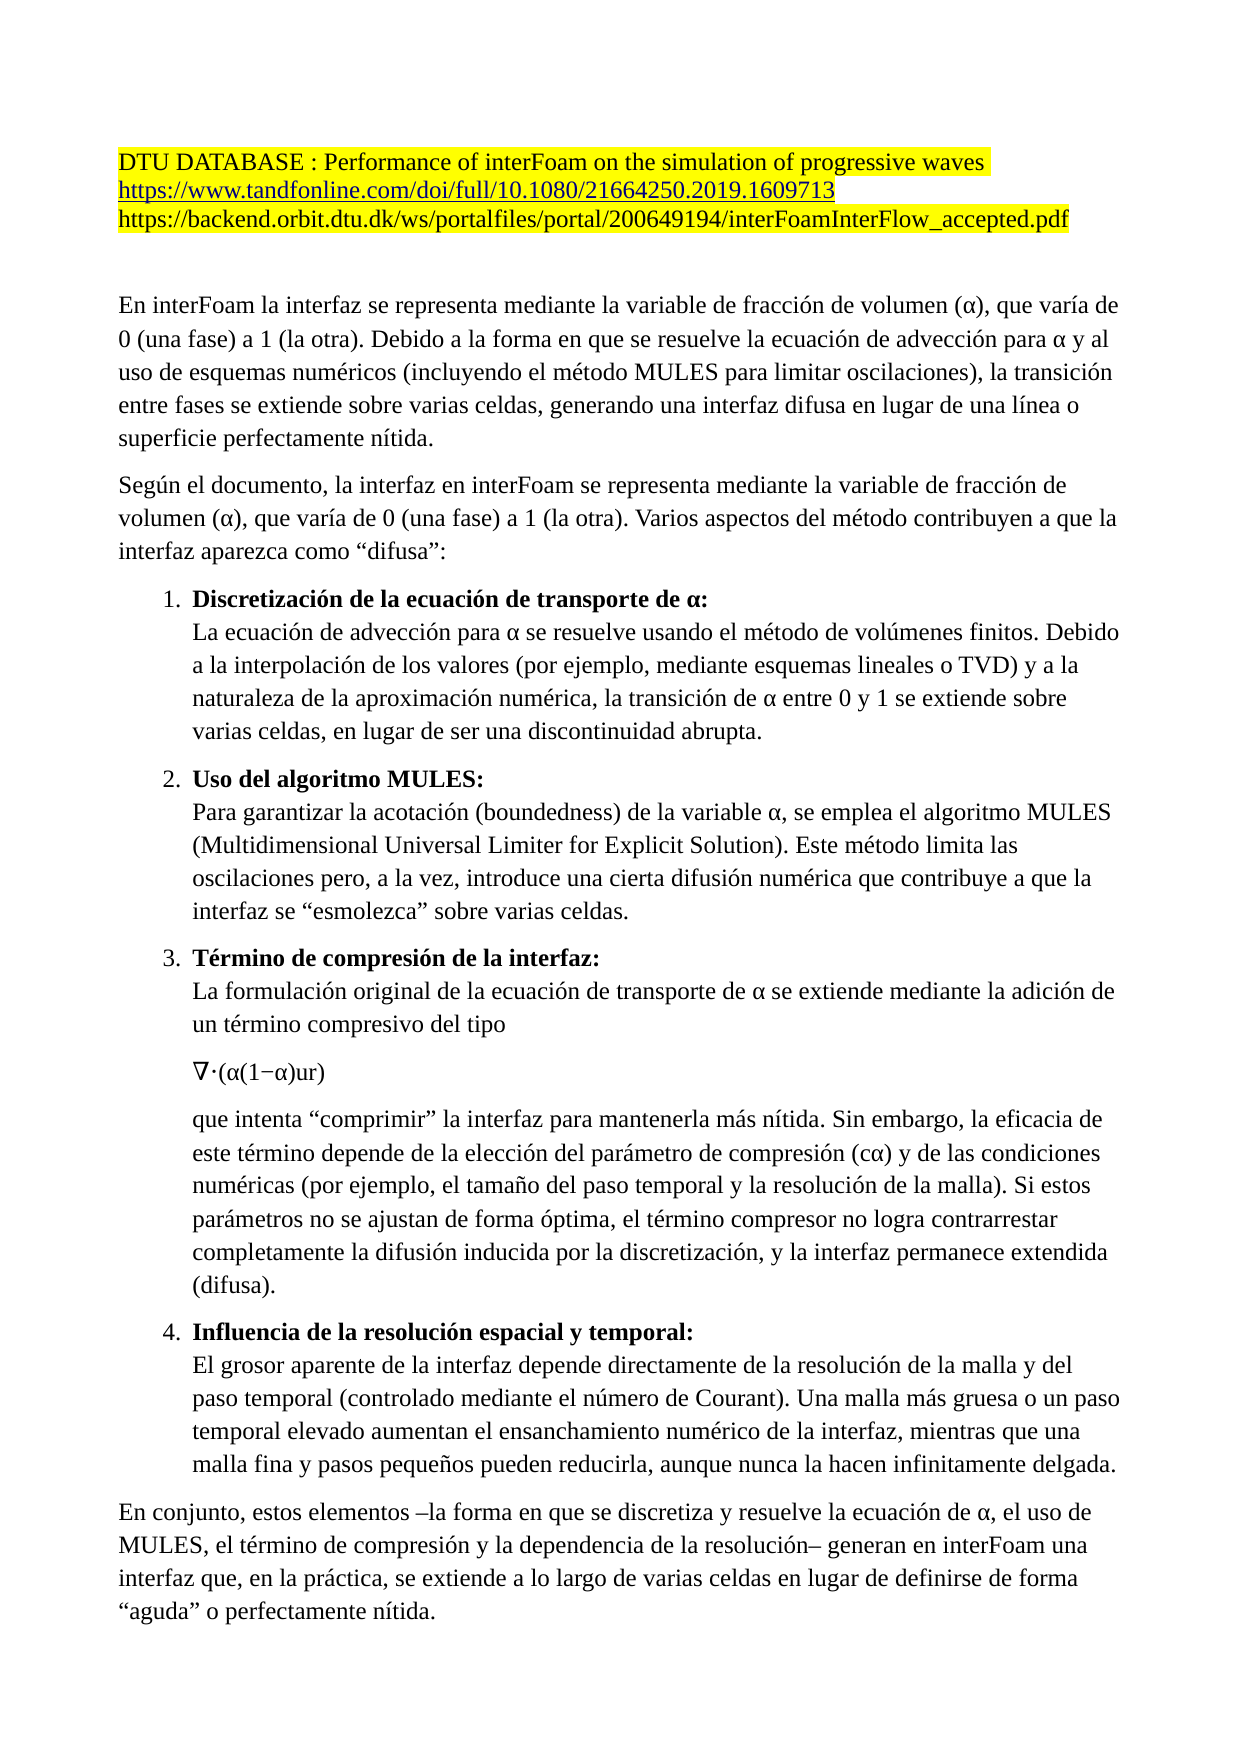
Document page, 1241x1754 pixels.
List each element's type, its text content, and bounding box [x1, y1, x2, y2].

list ∇⋅(α(1−α)ur​) [162, 1057, 1122, 1086]
text Según el documento, la interfaz en interFoam se representa mediante la variable de fracción de volumen (α), que varía de 0 (una fase) a 1 (la otra). Varios aspectos del método contribuyen a que la interfaz aparezca como “difusa”: [118, 470, 1122, 565]
text En interFoam la interfaz se representa mediante la variable de fracción de volumen (α), que varía de 0 (una fase) a 1 (la otra). Debido a la forma en que se resuelve la ecuación de advección para α y al uso de esquemas numéricos (incluyendo el método MULES para limitar oscilaciones), la transición entre fases se extiende sobre varias celdas, generando una interfaz difusa en lugar de una línea o superficie perfectamente nítida. [118, 291, 1122, 451]
list Término de compresión de la interfaz: La formulación original de la ecuación de transporte de α se extiende mediante la adición de un término compresivo del tipo [162, 943, 1122, 1038]
list Influencia de la resolución espacial y temporal: El grosor aparente de la interfaz depende directamente de la resolución de la malla y del paso temporal (controlado mediante el número de Courant). Una malla más gruesa o un paso temporal elevado aumentan el ensanchamiento numérico de la interfaz, mientras que una malla fina y pasos pequeños pueden reducirla, aunque nunca la hacen infinitamente delgada. [162, 1317, 1122, 1478]
text En conjunto, estos elementos –la forma en que se discretiza y resuelve la ecuación de α, el uso de MULES, el término de compresión y la dependencia de la resolución– generan en interFoam una interfaz que, en la práctica, se extiende a lo largo de varias celdas en lugar de definirse de forma “aguda” o perfectamente nítida. [118, 1497, 1122, 1625]
list que intenta “comprimir” la interfaz para mantenerla más nítida. Sin embargo, la eficacia de este término depende de la elección del parámetro de compresión (cα) y de las condiciones numéricas (por ejemplo, el tamaño del paso temporal y la resolución de la malla). Si estos parámetros no se ajustan de forma óptima, el término compresor no logra contrarrestar completamente la difusión inducida por la discretización, y la interfaz permanece extendida (difusa). [162, 1104, 1122, 1298]
list Uso del algoritmo MULES: Para garantizar la acotación (boundedness) de la variable α, se emplea el algoritmo MULES (Multidimensional Universal Limiter for Explicit Solution). Este método limita las oscilaciones pero, a la vez, introduce una cierta difusión numérica que contribuye a que la interfaz se “esmolezca” sobre varias celdas. [162, 764, 1122, 924]
text https://www.tandfonline.com/doi/full/10.1080/21664250.2019.1609713 [118, 176, 1122, 204]
text https://backend.orbit.dtu.dk/ws/portalfiles/portal/200649194/interFoamInterFlow_accepted.pdf [118, 204, 1122, 233]
text DTU DATABASE : Performance of interFoam on the simulation of progressive waves [118, 147, 1122, 176]
list Discretización de la ecuación de transporte de α: La ecuación de advección para α se resuelve usando el método de volúmenes finitos. Debido a la interpolación de los valores (por ejemplo, mediante esquemas lineales o TVD) y a la naturaleza de la aproximación numérica, la transición de α entre 0 y 1 se extiende sobre varias celdas, en lugar de ser una discontinuidad abrupta. [162, 584, 1122, 745]
